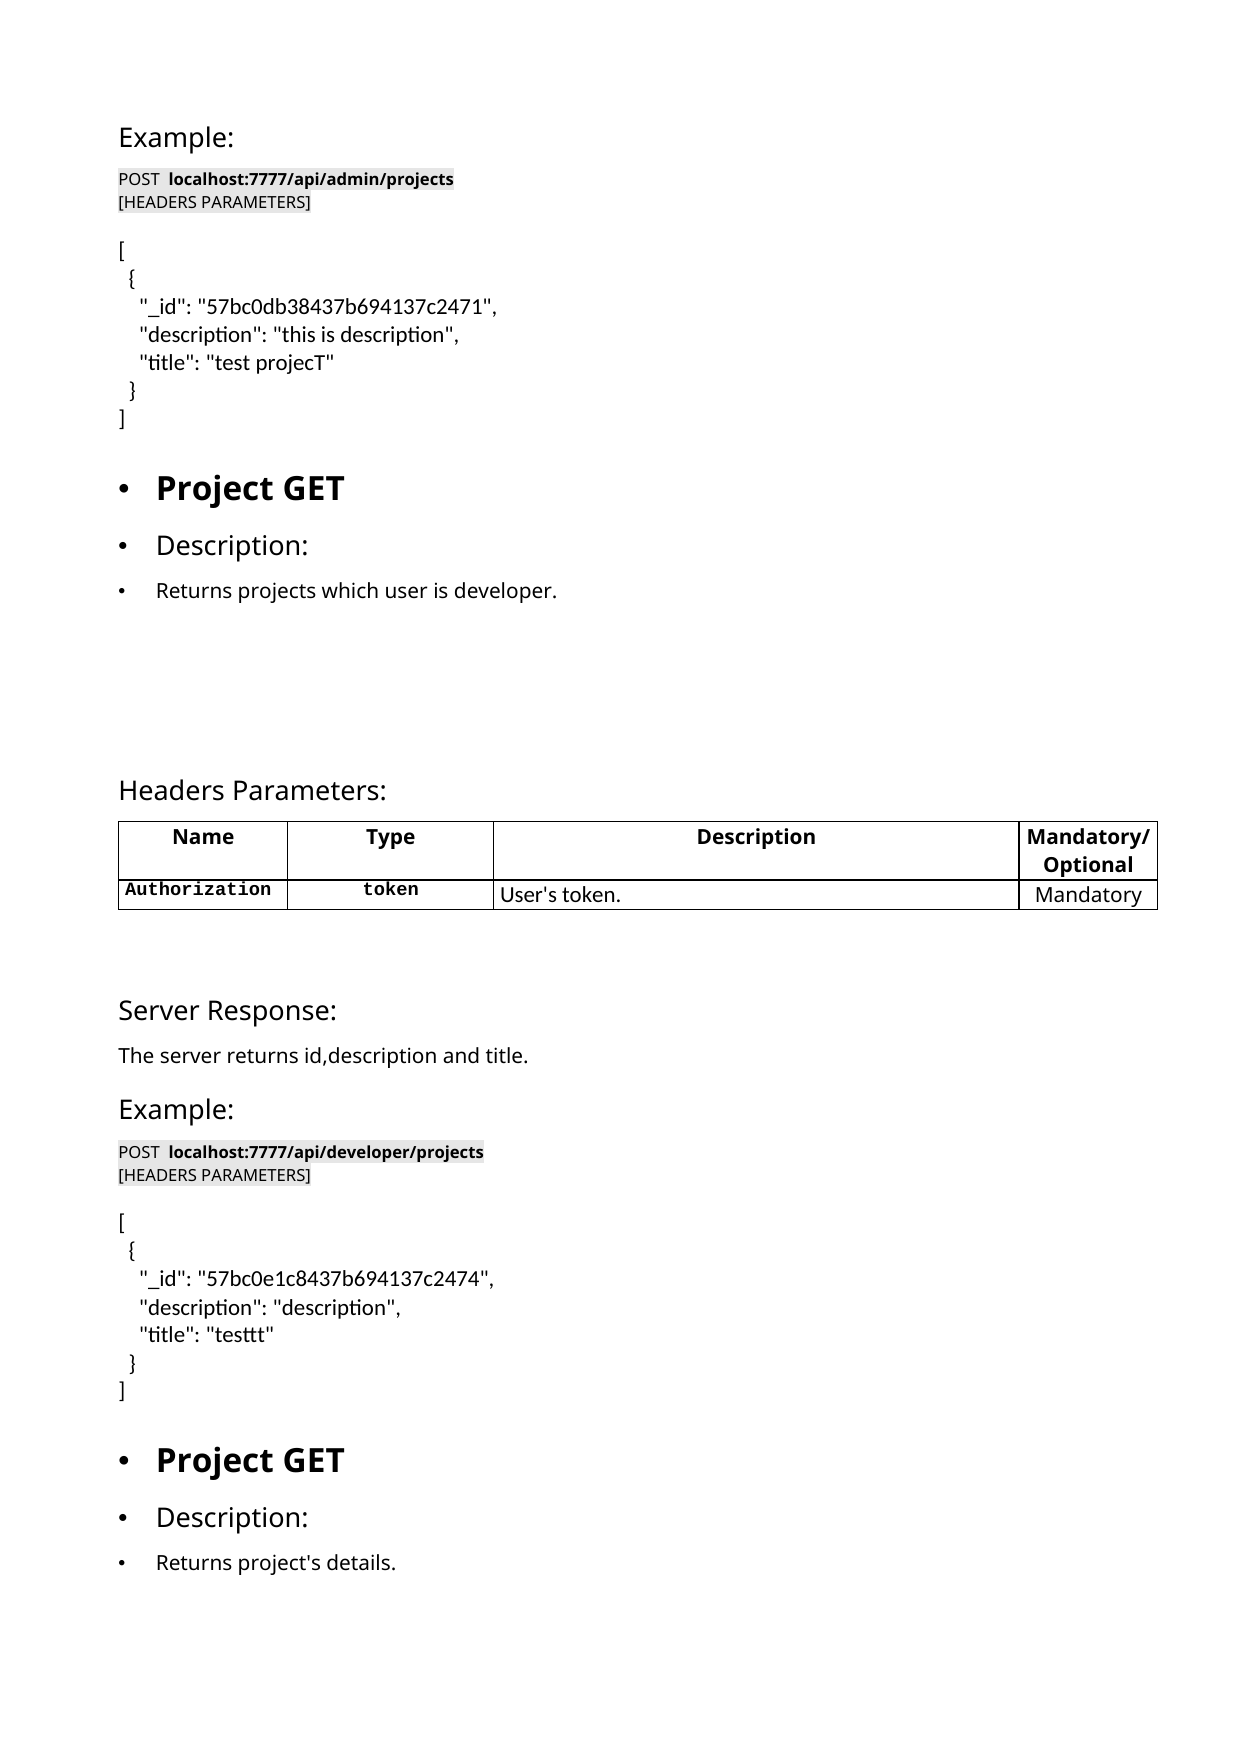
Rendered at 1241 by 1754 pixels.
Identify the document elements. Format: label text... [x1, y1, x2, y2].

list Description: [81, 526, 1122, 563]
list Description: [81, 1499, 1122, 1536]
table_header Type [288, 822, 493, 879]
table_header Description [494, 822, 1018, 879]
list Project GET [81, 1437, 1122, 1483]
list Returns projects which user is developer. [81, 576, 1122, 746]
list Returns project's details. [81, 1548, 1122, 1634]
table_cell User's token. [494, 881, 1018, 909]
text [ { "_id": "57bc0e1c8437b694137c2474", "description": "description", "title": "testtt" } ] [118, 1208, 1122, 1405]
list Project GET [81, 464, 1122, 510]
text [HEADERS PARAMETERS] [118, 190, 1122, 213]
text Server Response: [118, 992, 1122, 1029]
text [ { "_id": "57bc0db38437b694137c2471", "description": "this is description", "title": "test projecT" } ] [118, 236, 1122, 432]
text Headers Parameters: [118, 772, 1122, 808]
text The server returns id,description and title. [118, 1041, 1122, 1070]
text Example: [118, 1091, 1122, 1128]
text POST localhost:7777/api/admin/projects [118, 168, 1122, 190]
text POST localhost:7777/api/developer/projects [118, 1140, 1122, 1163]
table_cell Authorization [119, 881, 287, 909]
text [HEADERS PARAMETERS] [118, 1163, 1122, 1186]
table_header Mandatory/ Optional [1020, 822, 1157, 879]
text Example: [118, 118, 1122, 155]
table_header Name [119, 822, 287, 879]
table_cell token [288, 881, 493, 909]
table_cell Mandatory [1020, 881, 1157, 909]
